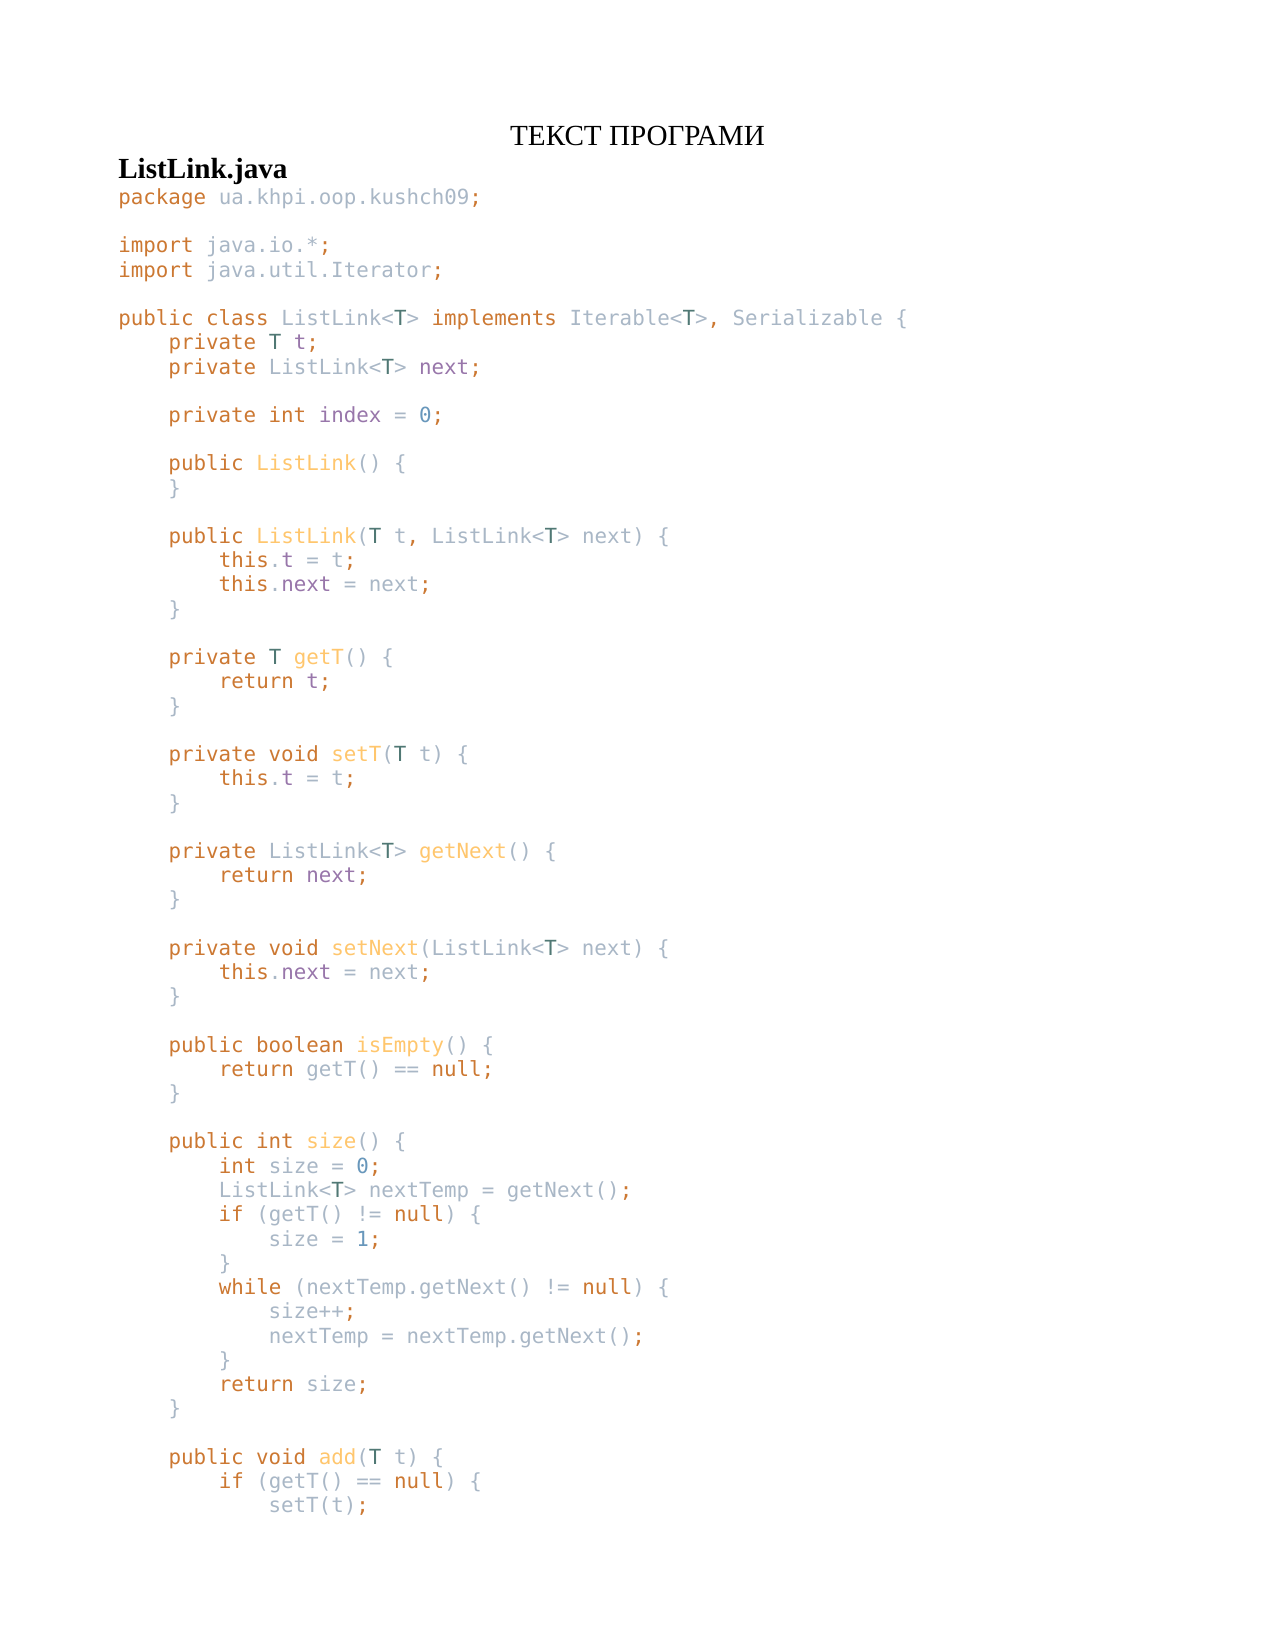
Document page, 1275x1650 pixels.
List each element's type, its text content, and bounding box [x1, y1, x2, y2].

text ListLink.java [118, 152, 1157, 185]
text package ua.khpi.oop.kushch09; import java.io.*; import java.util.Iterator; public class ListLink<T> implements Iterable<T>, Serializable { private T t; private ListLink<T> next; private int index = 0; public ListLink() { } public ListLink(T t, ListLink<T> next) { this.t = t; this.next = next; } private T getT() { return t; } private void setT(T t) { this.t = t; } private ListLink<T> getNext() { return next; } private void setNext(ListLink<T> next) { this.next = next; } public boolean isEmpty() { return getT() == null; } public int size() { int size = 0; ListLink<T> nextTemp = getNext(); if (getT() != null) { size = 1; } while (nextTemp.getNext() != null) { size++; nextTemp = nextTemp.getNext(); } return size; } public void add(T t) { if (getT() == null) { setT(t); [118, 185, 1157, 1518]
text ТЕКСТ ПРОГРАМИ [118, 118, 1157, 152]
